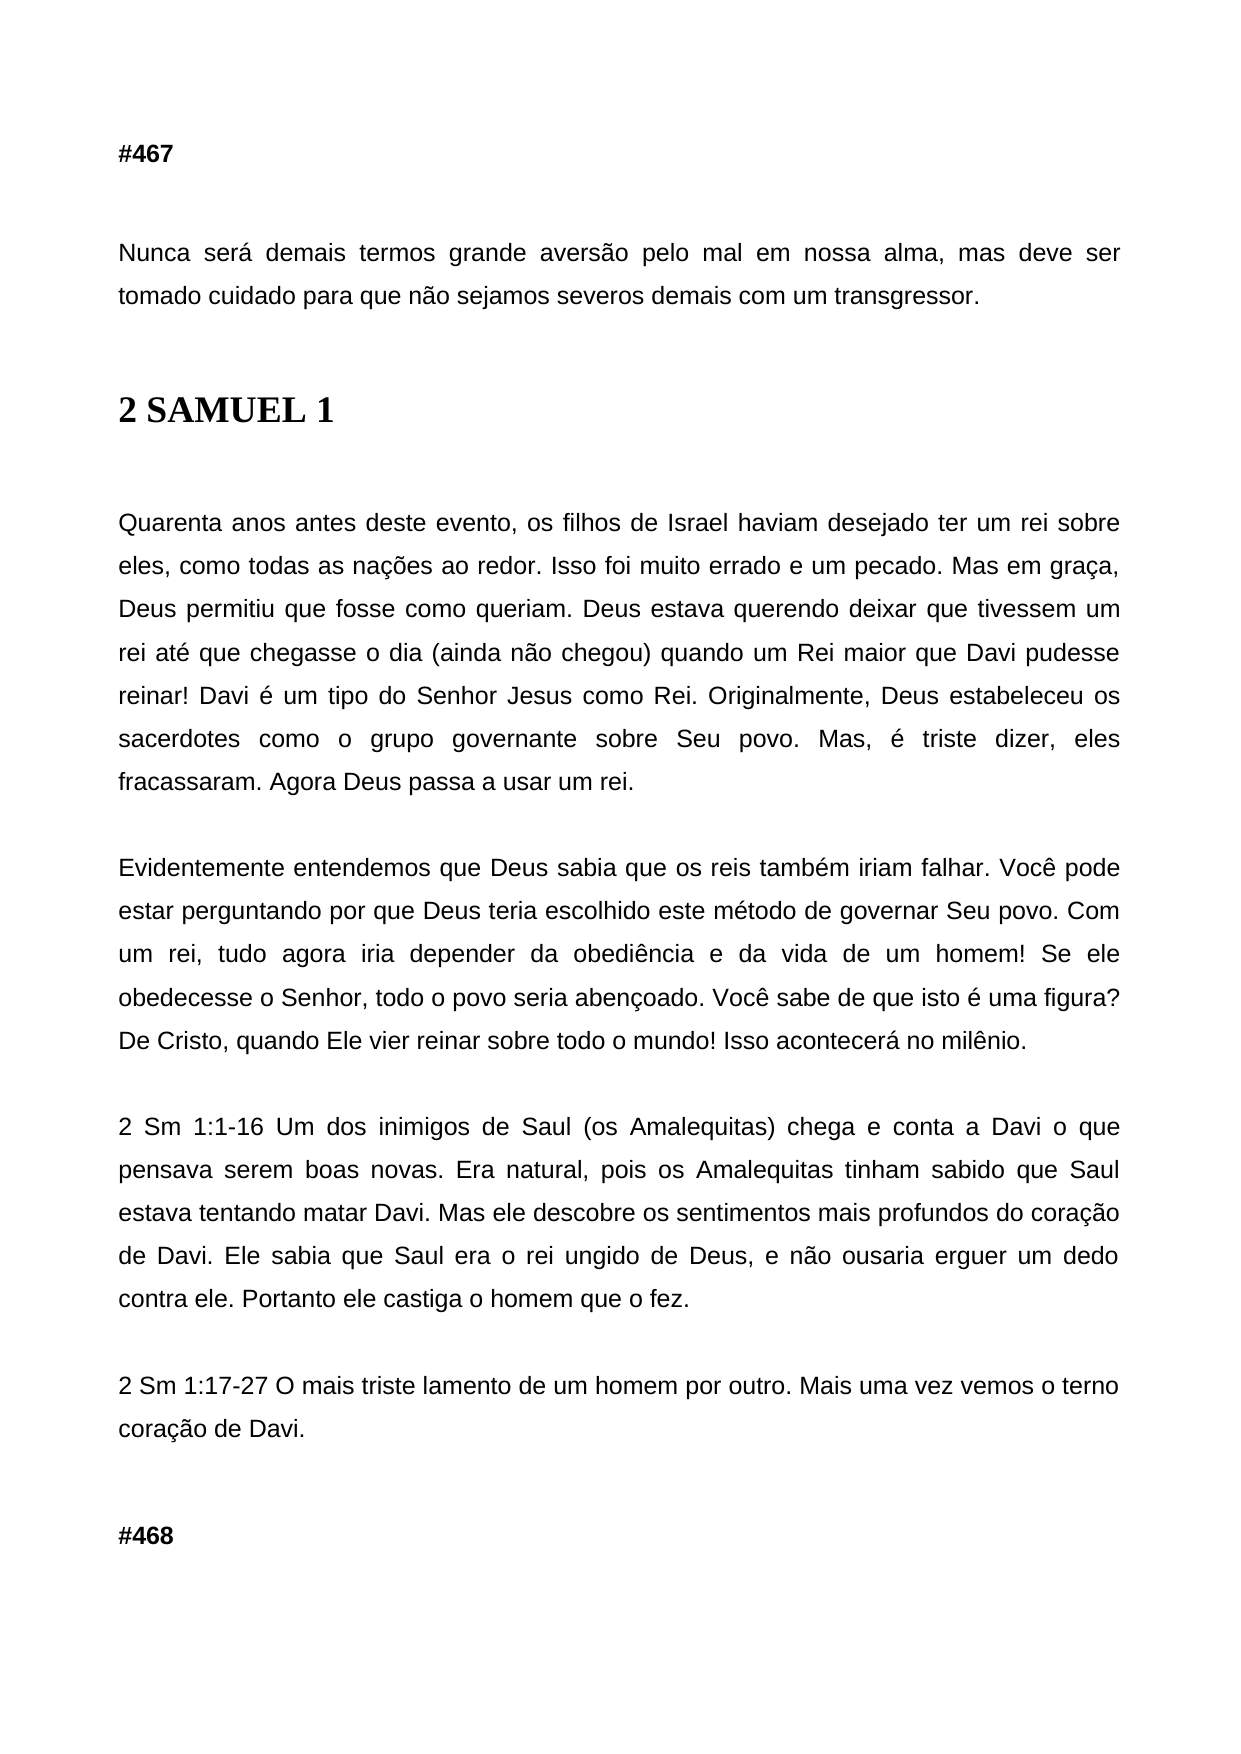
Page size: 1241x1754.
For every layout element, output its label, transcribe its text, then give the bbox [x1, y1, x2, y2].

subtitle #468 [118, 1521, 1122, 1550]
text Quarenta anos antes deste evento, os filhos de Israel haviam desejado ter um rei sobre eles, como todas as nações ao redor. Isso foi muito errado e um pecado. Mas em graça, Deus permitiu que fosse como queriam. Deus estava querendo deixar que tivessem um rei até que chegasse o dia (ainda não chegou) quando um Rei maior que Davi pudesse reinar! Davi é um tipo do Senhor Jesus como Rei. Originalmente, Deus estabeleceu os sacerdotes como o grupo governante sobre Seu povo. Mas, é triste dizer, eles fracassaram. Agora Deus passa a usar um rei. [118, 508, 1122, 796]
text Evidentemente entendemos que Deus sabia que os reis também iriam falhar. Você pode estar perguntando por que Deus teria escolhido este método de governar Seu povo. Com um rei, tudo agora iria depender da obediência e da vida de um homem! Se ele obedecesse o Senhor, todo o povo seria abençoado. Você sabe de que isto é uma figura? De Cristo, quando Ele vier reinar sobre todo o mundo! Isso acontecerá no milênio. [118, 853, 1122, 1054]
subtitle 2 SAMUEL 1 [118, 388, 1122, 431]
text Nunca será demais termos grande aversão pelo mal em nossa alma, mas deve ser tomado cuidado para que não sejamos severos demais com um transgressor. [118, 238, 1122, 309]
text 2 Sm 1:1-16 Um dos inimigos de Saul (os Amalequitas) chega e conta a Davi o que pensava serem boas novas. Era natural, pois os Amalequitas tinham sabido que Saul estava tentando matar Davi. Mas ele descobre os sentimentos mais profundos do coração de Davi. Ele sabia que Saul era o rei ungido de Deus, e não ousaria erguer um dedo contra ele. Portanto ele castiga o homem que o fez. [118, 1112, 1122, 1313]
text 2 Sm 1:17-27 O mais triste lamento de um homem por outro. Mais uma vez vemos o terno coração de Davi. [118, 1371, 1122, 1443]
subtitle #467 [118, 139, 1122, 168]
